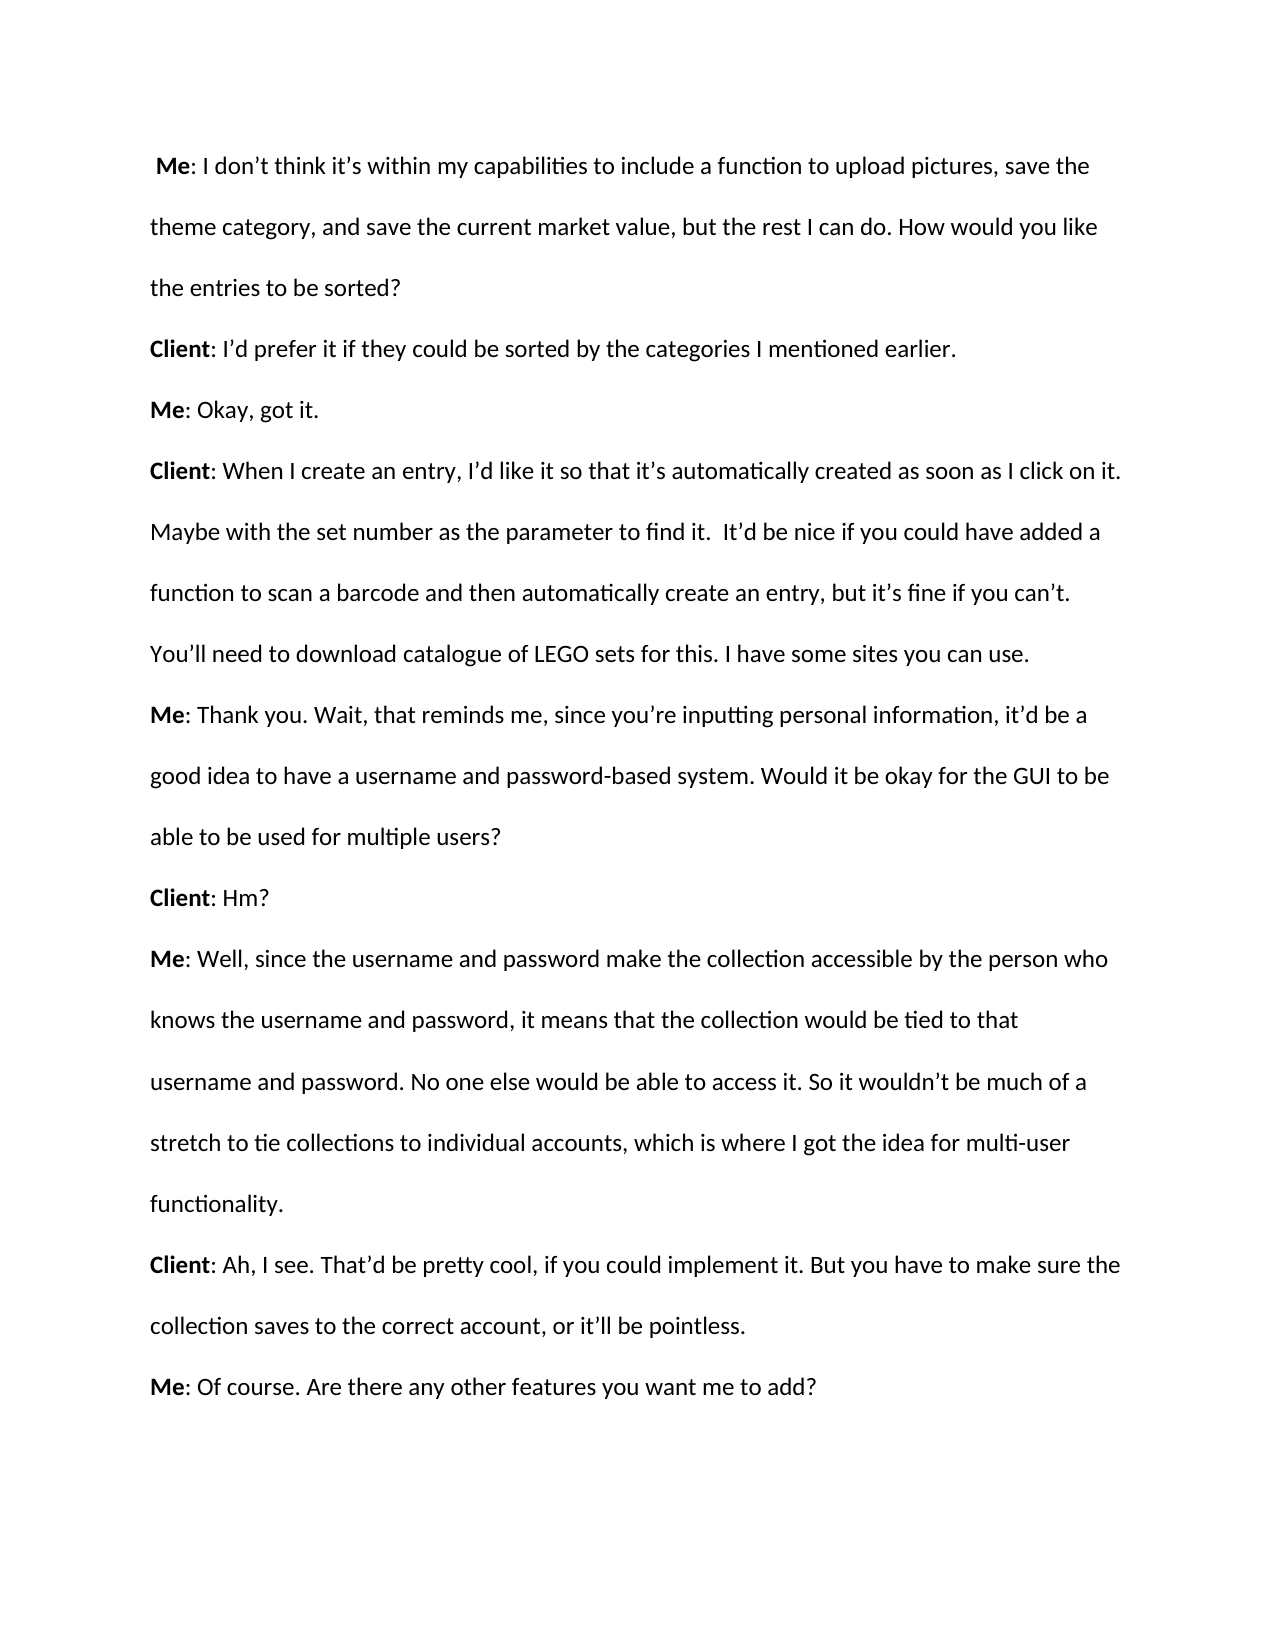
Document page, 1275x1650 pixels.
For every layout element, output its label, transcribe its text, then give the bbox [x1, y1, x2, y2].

text Client: When I create an entry, I’d like it so that it’s automatically created as soon as I click on it. Maybe with the set number as the parameter to find it. It’d be nice if you could have added a function to scan a barcode and then automatically create an entry, but it’s fine if you can’t. [150, 455, 1125, 608]
text Me: Well, since the username and password make the collection accessible by the person who knows the username and password, it means that the collection would be tied to that username and password. No one else would be able to access it. So it wouldn’t be much of a stretch to tie collections to individual accounts, which is where I got the idea for multi-user functionality. [150, 943, 1125, 1218]
text Client: Hm? [150, 882, 1125, 913]
text Me: Of course. Are there any other features you want me to add? [150, 1371, 1125, 1401]
text Me: Thank you. Wait, that reminds me, since you’re inputting personal information, it’d be a good idea to have a username and password-based system. Would it be okay for the GUI to be able to be used for multiple users? [150, 699, 1125, 852]
text You’ll need to download catalogue of LEGO sets for this. I have some sites you can use. [150, 638, 1125, 669]
text Me: I don’t think it’s within my capabilities to include a function to upload pictures, save the theme category, and save the current market value, but the rest I can do. How would you like the entries to be sorted? [150, 150, 1125, 303]
text Me: Okay, got it. [150, 394, 1125, 425]
text Client: I’d prefer it if they could be sorted by the categories I mentioned earlier. [150, 333, 1125, 364]
text Client: Ah, I see. That’d be pretty cool, if you could implement it. But you have to make sure the collection saves to the correct account, or it’ll be pointless. [150, 1249, 1125, 1340]
